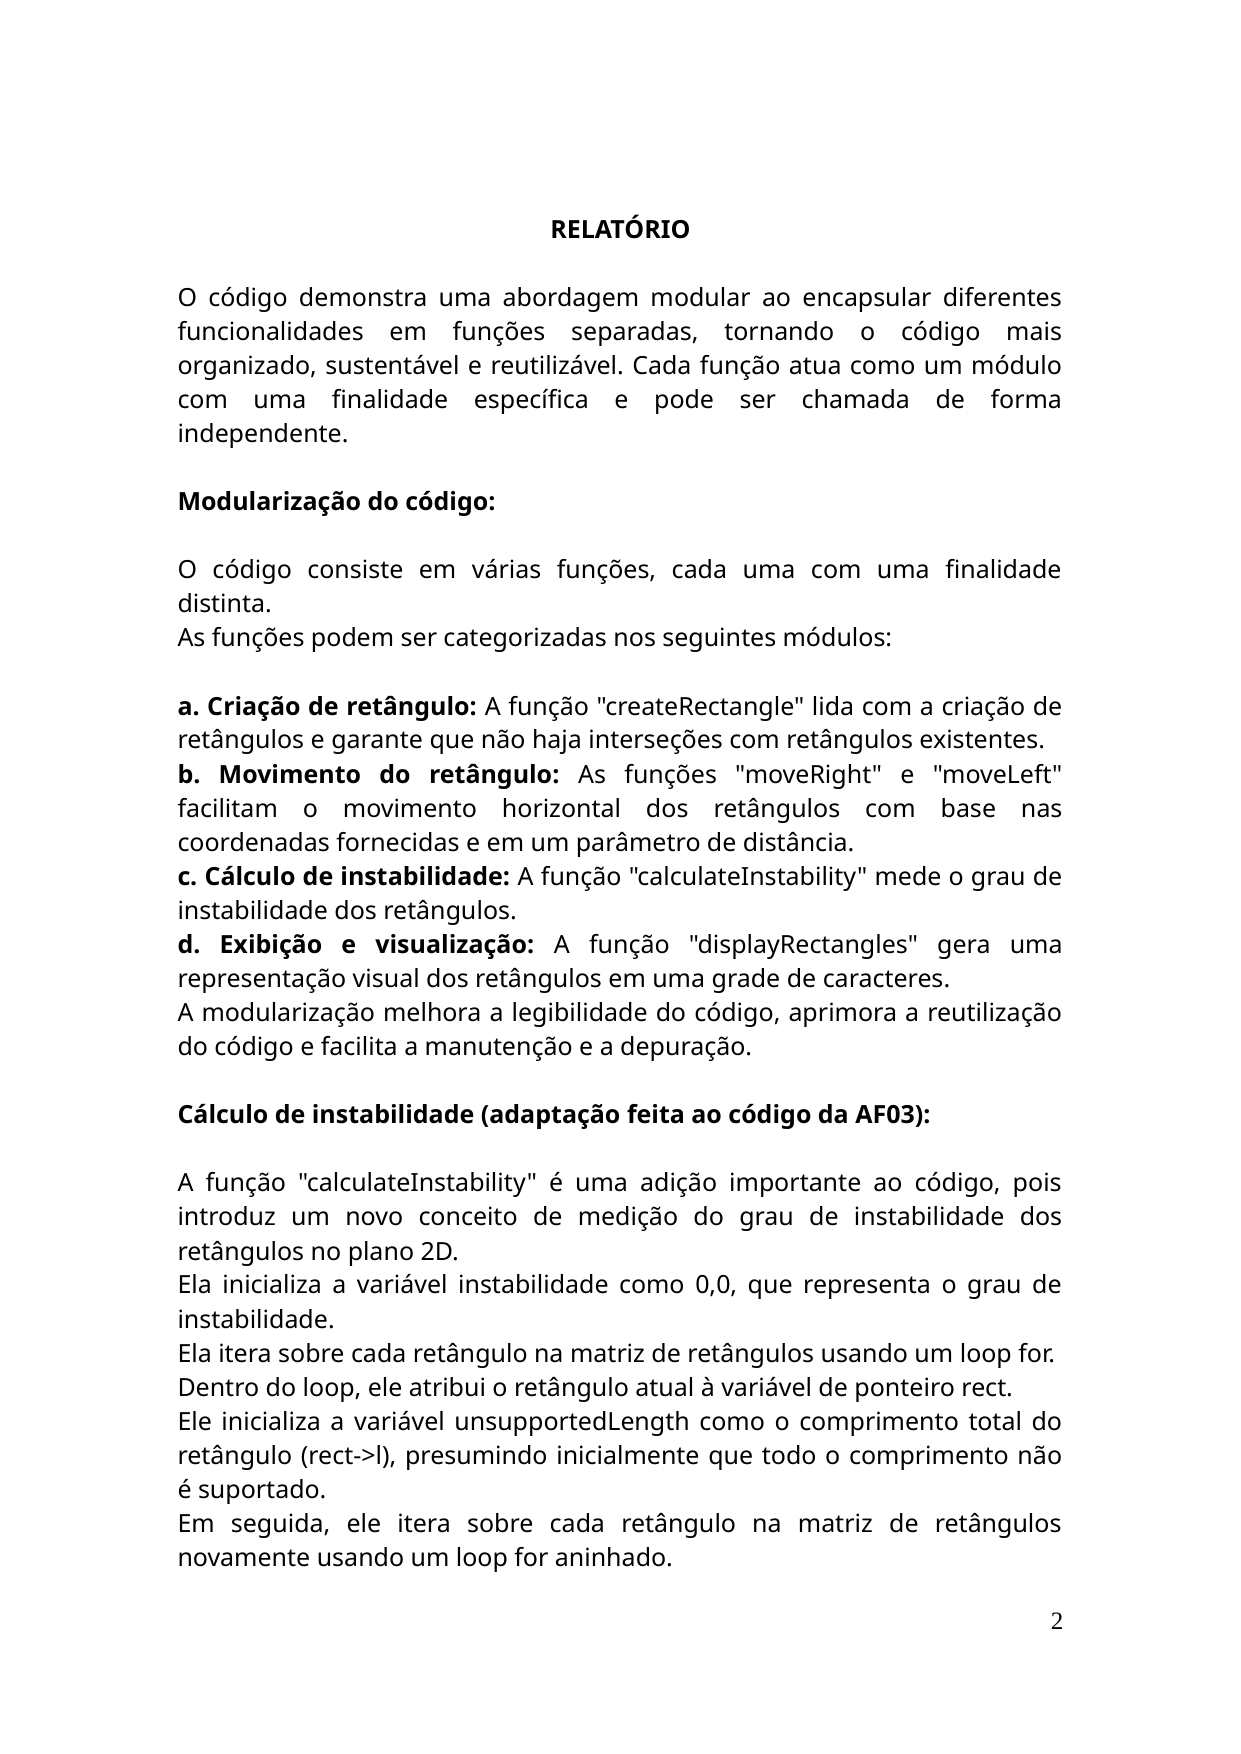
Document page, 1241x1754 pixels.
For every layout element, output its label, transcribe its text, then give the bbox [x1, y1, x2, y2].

text Em seguida, ele itera sobre cada retângulo na matriz de retângulos novamente usando um loop for aninhado. [177, 1506, 1063, 1574]
text RELATÓRIO [177, 211, 1063, 245]
text As funções podem ser categorizadas nos seguintes módulos: [177, 620, 1063, 654]
text Ela itera sobre cada retângulo na matriz de retângulos usando um loop for. [177, 1335, 1063, 1369]
text Ele inicializa a variável unsupportedLength como o comprimento total do retângulo (rect->l), presumindo inicialmente que todo o comprimento não é suportado. [177, 1403, 1063, 1506]
text A modularização melhora a legibilidade do código, aprimora a reutilização do código e facilita a manutenção e a depuração. [177, 995, 1063, 1063]
text O código demonstra uma abordagem modular ao encapsular diferentes funcionalidades em funções separadas, tornando o código mais organizado, sustentável e reutilizável. Cada função atua como um módulo com uma finalidade específica e pode ser chamada de forma independente. [177, 279, 1063, 450]
text Dentro do loop, ele atribui o retângulo atual à variável de ponteiro rect. [177, 1369, 1063, 1403]
text b. Movimento do retângulo: As funções "moveRight" e "moveLeft" facilitam o movimento horizontal dos retângulos com base nas coordenadas fornecidas e em um parâmetro de distância. [177, 756, 1063, 858]
text Ela inicializa a variável instabilidade como 0,0, que representa o grau de instabilidade. [177, 1267, 1063, 1335]
text Modularização do código: [177, 484, 1063, 518]
text A função "calculateInstability" é uma adição importante ao código, pois introduz um novo conceito de medição do grau de instabilidade dos retângulos no plano 2D. [177, 1165, 1063, 1267]
text c. Cálculo de instabilidade: A função "calculateInstability" mede o grau de instabilidade dos retângulos. [177, 858, 1063, 927]
text O código consiste em várias funções, cada uma com uma finalidade distinta. [177, 552, 1063, 620]
text d. Exibição e visualização: A função "displayRectangles" gera uma representação visual dos retângulos em uma grade de caracteres. [177, 927, 1063, 995]
text a. Criação de retângulo: A função "createRectangle" lida com a criação de retângulos e garante que não haja interseções com retângulos existentes. [177, 688, 1063, 756]
text Cálculo de instabilidade (adaptação feita ao código da AF03): [177, 1097, 1063, 1131]
